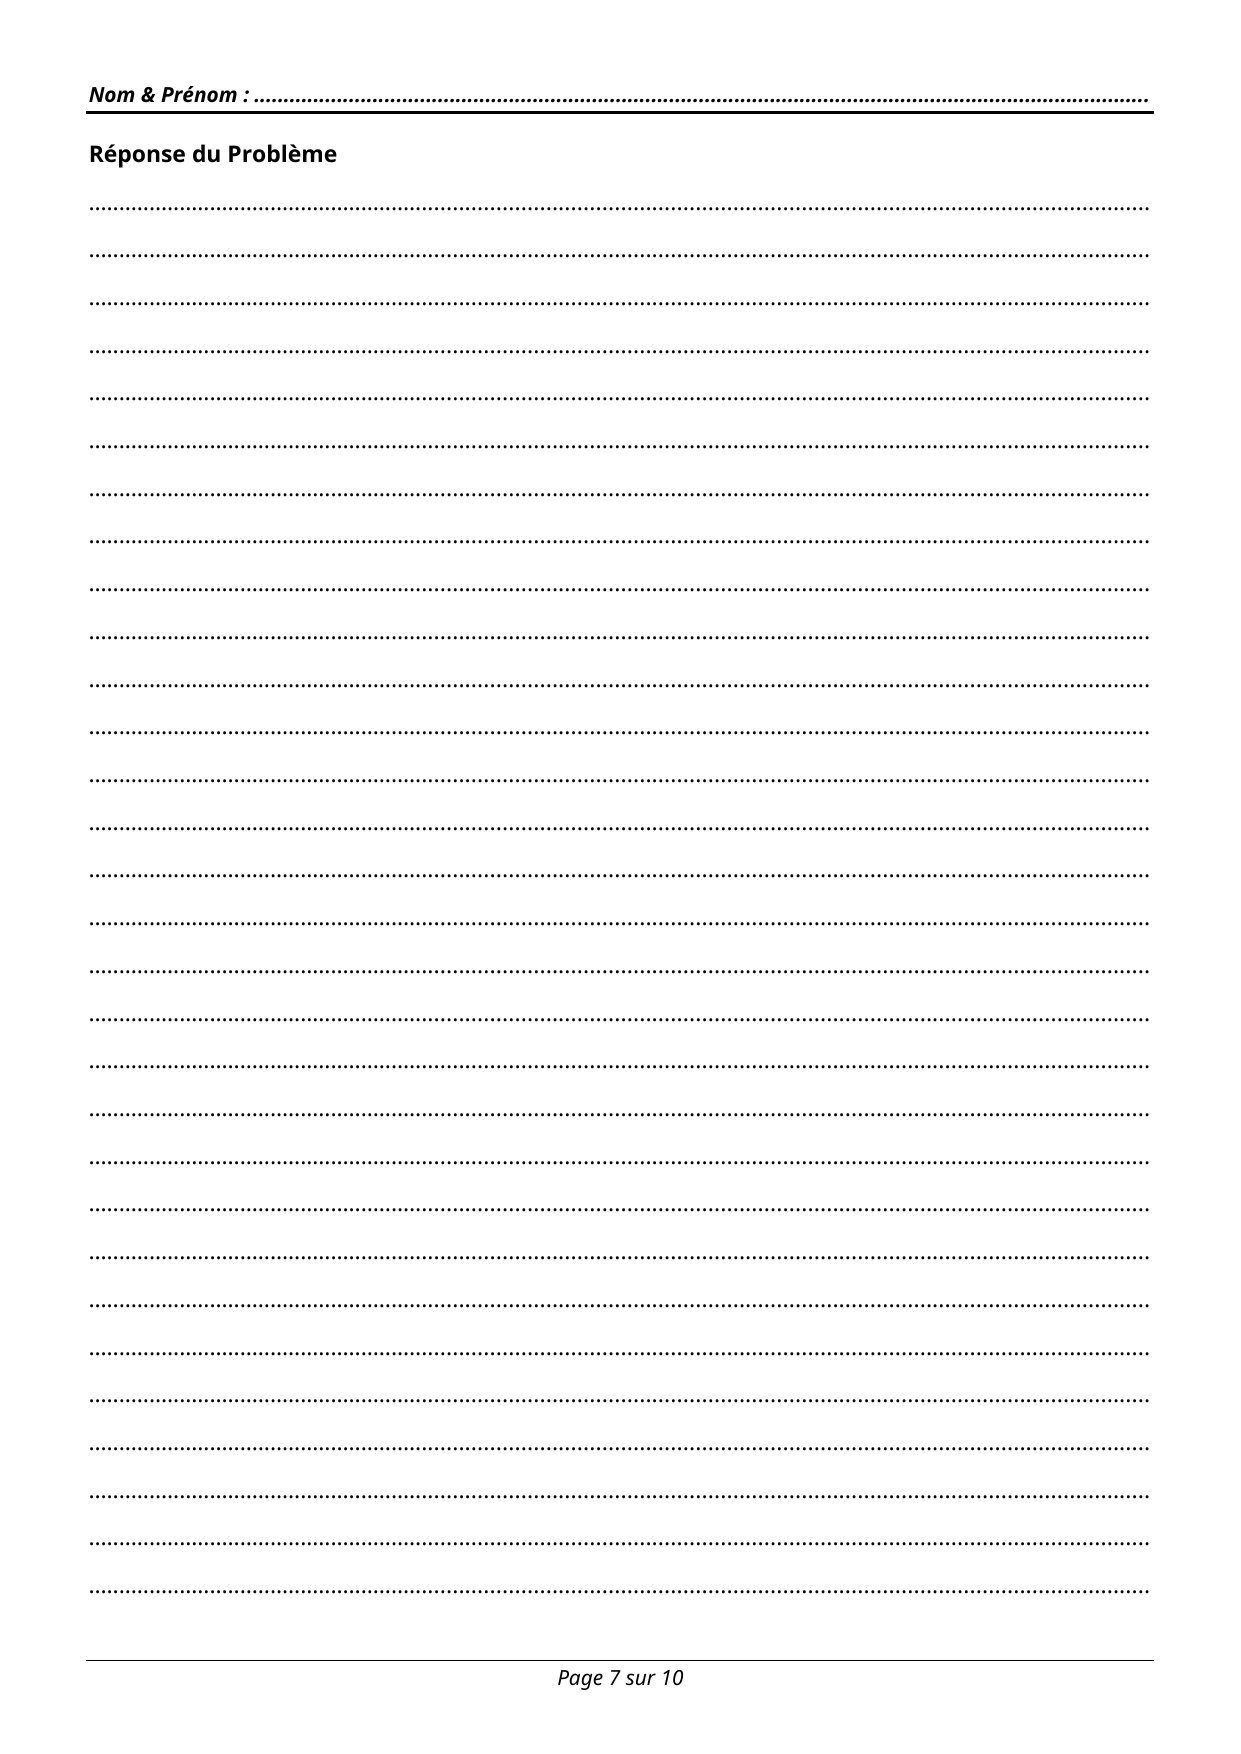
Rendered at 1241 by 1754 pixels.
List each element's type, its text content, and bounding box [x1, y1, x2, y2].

text Réponse du Problème [88, 138, 1152, 169]
